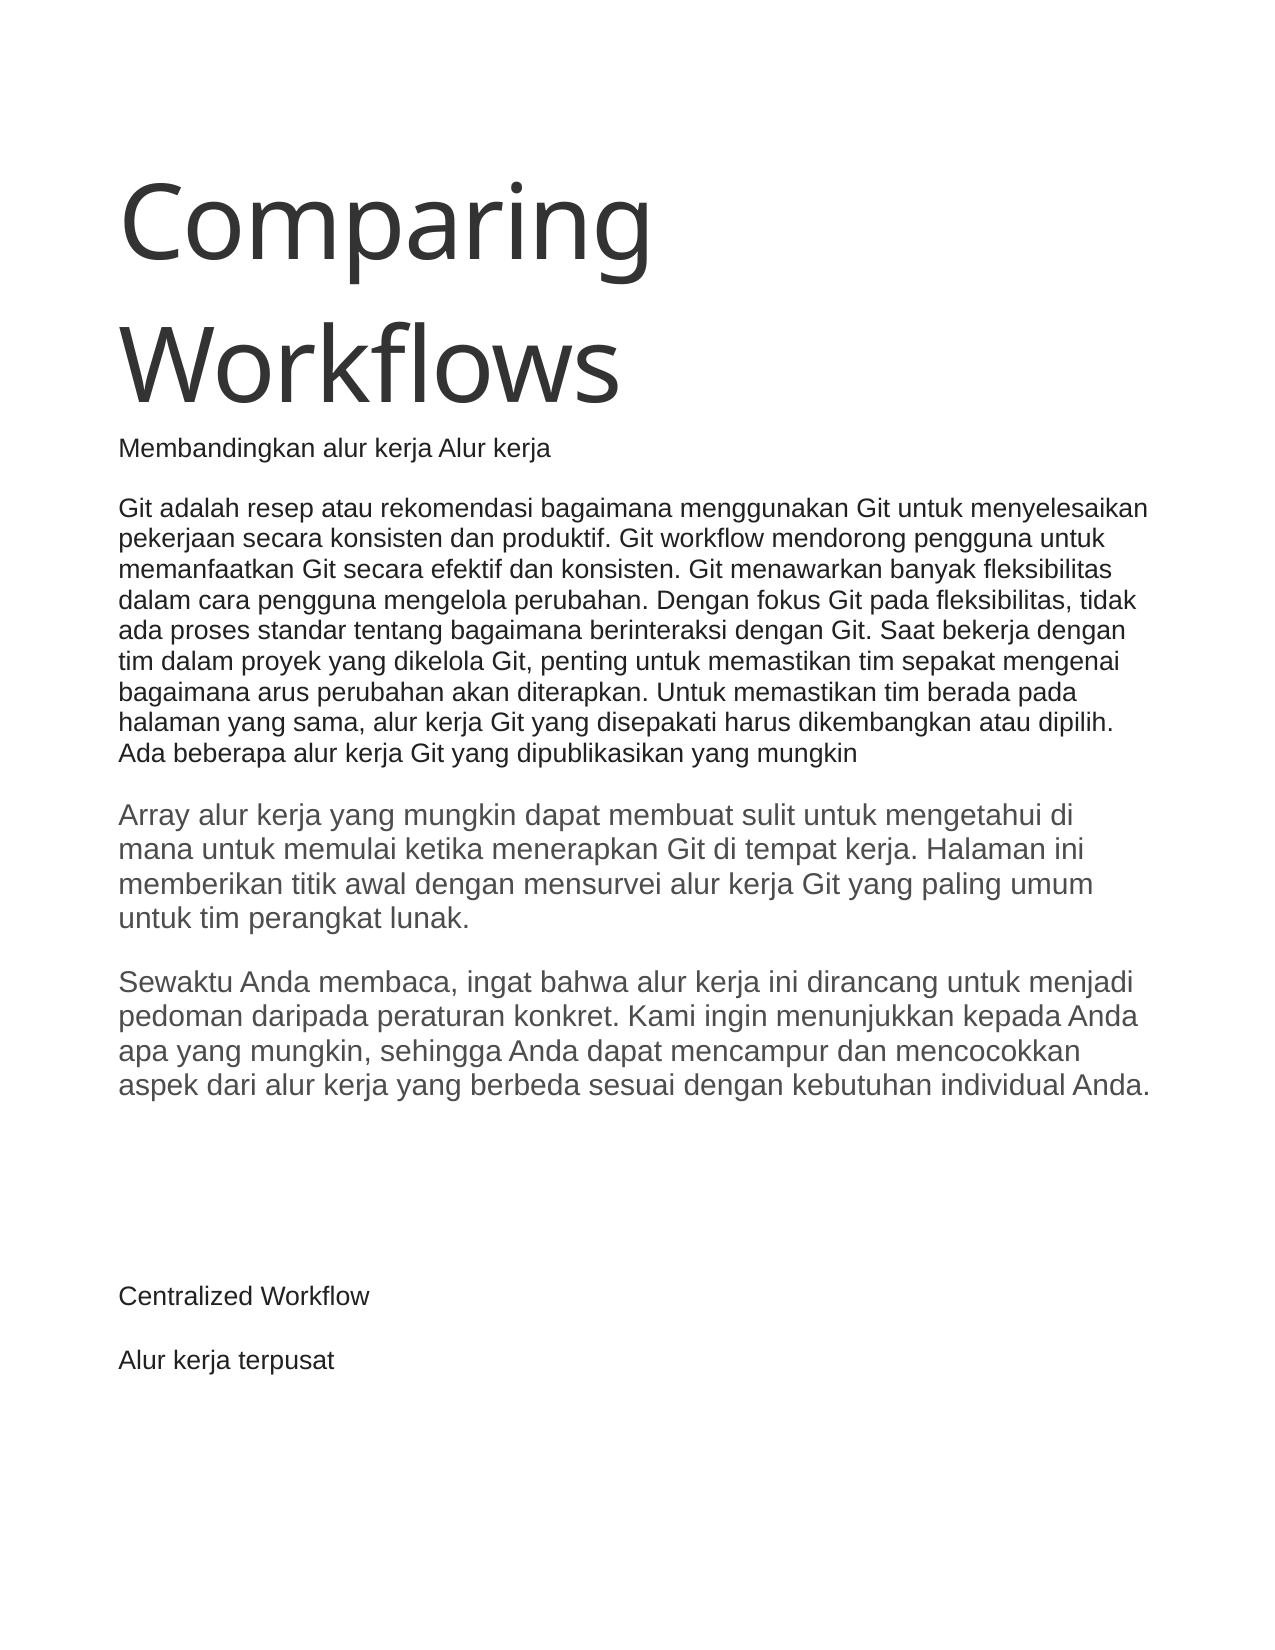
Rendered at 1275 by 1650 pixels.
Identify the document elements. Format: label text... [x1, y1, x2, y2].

text Sewaktu Anda membaca, ingat bahwa alur kerja ini dirancang untuk menjadi pedoman daripada peraturan konkret. Kami ingin menunjukkan kepada Anda apa yang mungkin, sehingga Anda dapat mencampur dan mencocokkan aspek dari alur kerja yang berbeda sesuai dengan kebutuhan individual Anda. [118, 964, 1157, 1102]
text Comparing Workflows [118, 118, 1157, 433]
text Array alur kerja yang mungkin dapat membuat sulit untuk mengetahui di mana untuk memulai ketika menerapkan Git di tempat kerja. Halaman ini memberikan titik awal dengan mensurvei alur kerja Git yang paling umum untuk tim perangkat lunak. [118, 797, 1157, 935]
subtitle Alur kerja terpusat [118, 1344, 1157, 1375]
text Membandingkan alur kerja Alur kerja [118, 433, 1157, 463]
text Git adalah resep atau rekomendasi bagaimana menggunakan Git untuk menyelesaikan pekerjaan secara konsisten dan produktif. Git workflow mendorong pengguna untuk memanfaatkan Git secara efektif dan konsisten. Git menawarkan banyak fleksibilitas dalam cara pengguna mengelola perubahan. Dengan fokus Git pada fleksibilitas, tidak ada proses standar tentang bagaimana berinteraksi dengan Git. Saat bekerja dengan tim dalam proyek yang dikelola Git, penting untuk memastikan tim sepakat mengenai bagaimana arus perubahan akan diterapkan. Untuk memastikan tim berada pada halaman yang sama, alur kerja Git yang disepakati harus dikembangkan atau dipilih. Ada beberapa alur kerja Git yang dipublikasikan yang mungkin [118, 492, 1157, 768]
subtitle Centralized Workflow [118, 1280, 1157, 1311]
